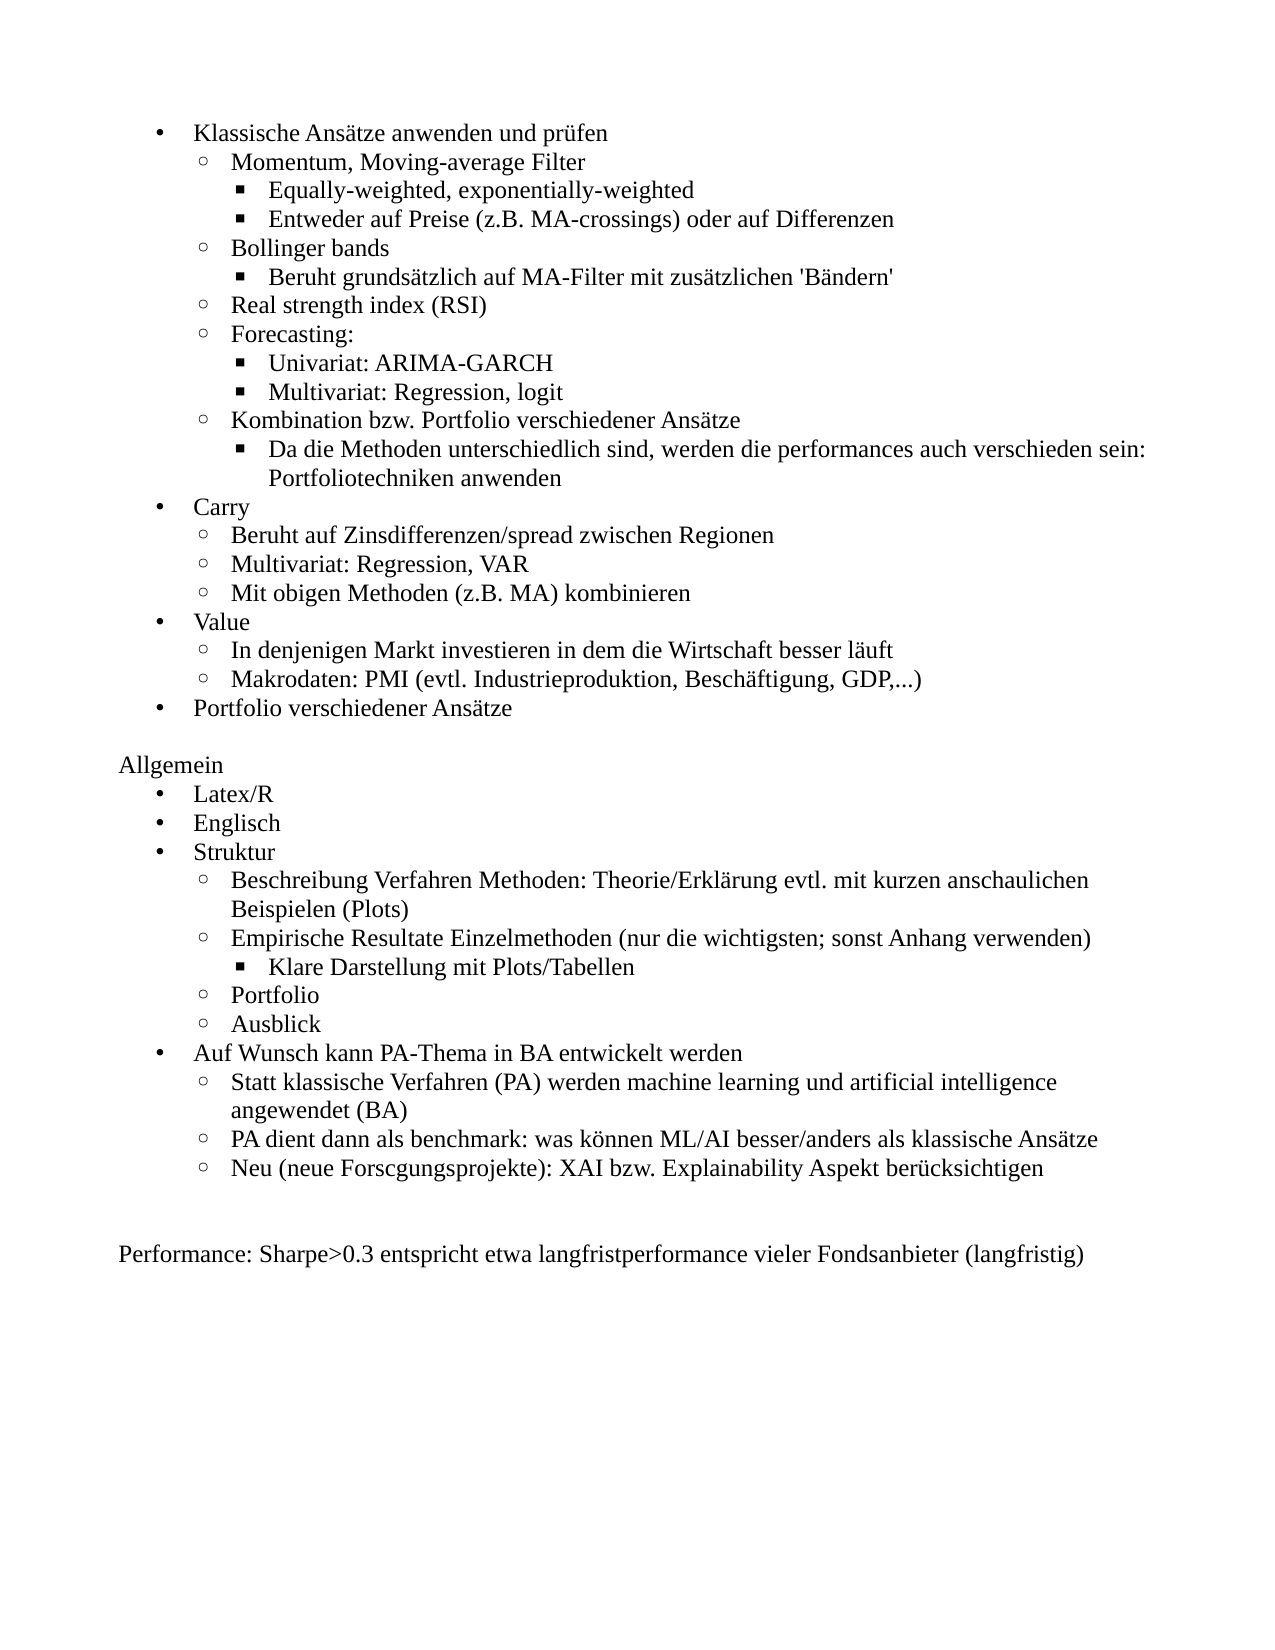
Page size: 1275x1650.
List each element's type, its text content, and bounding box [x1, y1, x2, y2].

list Entweder auf Preise (z.B. MA-crossings) oder auf Differenzen [231, 204, 1157, 233]
list PA dient dann als benchmark: was können ML/AI besser/anders als klassische Ansätze [193, 1124, 1157, 1153]
list Struktur [156, 837, 1157, 866]
list Ausblick [193, 1009, 1157, 1038]
list Multivariat: Regression, logit [231, 377, 1157, 406]
list Neu (neue Forscgungsprojekte): XAI bzw. Explainability Aspekt berücksichtigen [193, 1153, 1157, 1182]
list Auf Wunsch kann PA-Thema in BA entwickelt werden [156, 1038, 1157, 1067]
list In denjenigen Markt investieren in dem die Wirtschaft besser läuft [193, 636, 1157, 664]
list Latex/R [156, 779, 1157, 808]
list Equally-weighted, exponentially-weighted [231, 176, 1157, 204]
list Momentum, Moving-average Filter [193, 147, 1157, 176]
list Empirische Resultate Einzelmethoden (nur die wichtigsten; sonst Anhang verwenden) [193, 923, 1157, 952]
list Carry [156, 492, 1157, 521]
list Beruht auf Zinsdifferenzen/spread zwischen Regionen [193, 521, 1157, 549]
list Portfolio verschiedener Ansätze [156, 693, 1157, 722]
text Performance: Sharpe>0.3 entspricht etwa langfristperformance vieler Fondsanbieter (langfristig) [118, 1239, 1157, 1268]
list Englisch [156, 808, 1157, 837]
list Da die Methoden unterschiedlich sind, werden die performances auch verschieden sein: Portfoliotechniken anwenden [231, 434, 1157, 492]
list Makrodaten: PMI (evtl. Industrieproduktion, Beschäftigung, GDP,...) [193, 664, 1157, 693]
list Statt klassische Verfahren (PA) werden machine learning und artificial intelligence angewendet (BA) [193, 1067, 1157, 1124]
list Value [156, 607, 1157, 636]
list Kombination bzw. Portfolio verschiedener Ansätze [193, 406, 1157, 434]
list Beschreibung Verfahren Methoden: Theorie/Erklärung evtl. mit kurzen anschaulichen Beispielen (Plots) [193, 866, 1157, 923]
text Allgemein [118, 751, 1157, 779]
list Real strength index (RSI) [193, 291, 1157, 319]
list Klassische Ansätze anwenden und prüfen [156, 118, 1157, 147]
list Forecasting: [193, 319, 1157, 348]
list Klare Darstellung mit Plots/Tabellen [231, 952, 1157, 981]
list Multivariat: Regression, VAR [193, 549, 1157, 578]
list Bollinger bands [193, 233, 1157, 262]
list Mit obigen Methoden (z.B. MA) kombinieren [193, 578, 1157, 607]
list Beruht grundsätzlich auf MA-Filter mit zusätzlichen 'Bändern' [231, 262, 1157, 291]
list Portfolio [193, 981, 1157, 1009]
list Univariat: ARIMA-GARCH [231, 348, 1157, 377]
